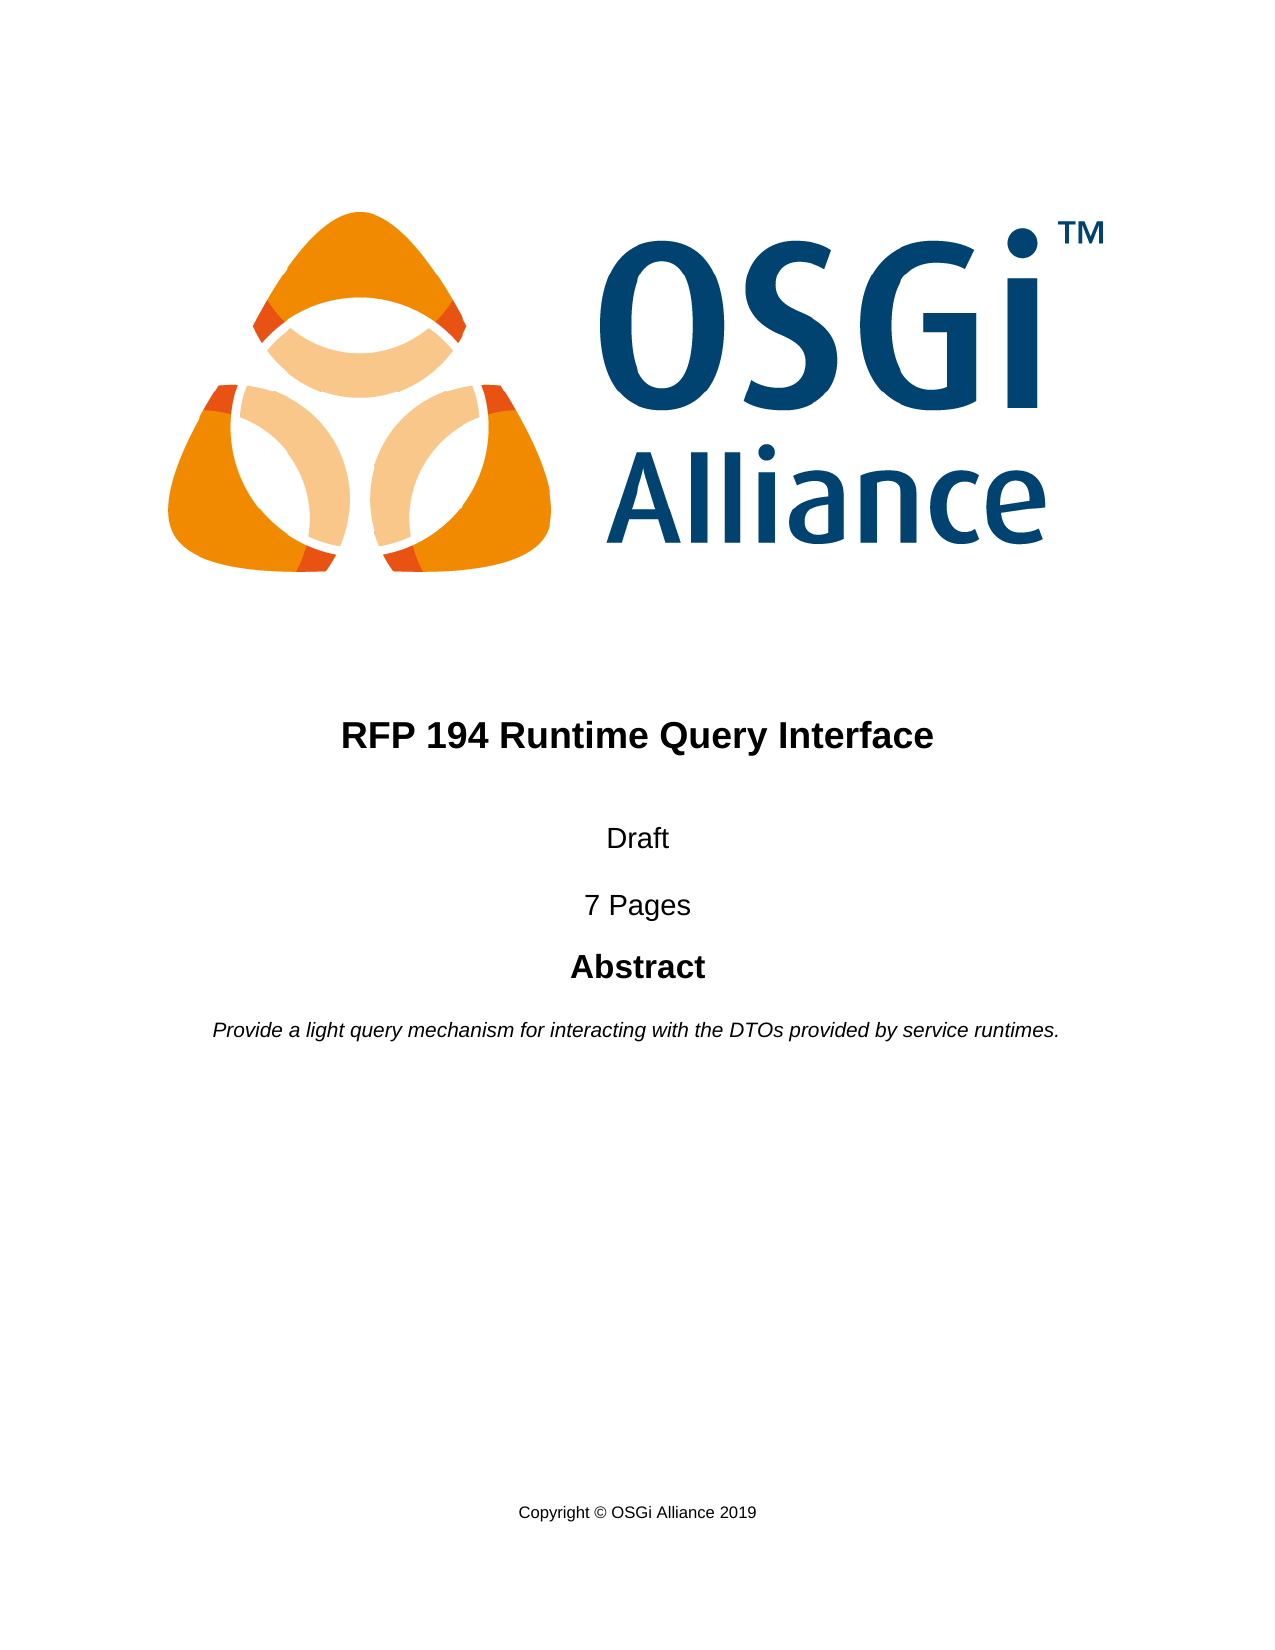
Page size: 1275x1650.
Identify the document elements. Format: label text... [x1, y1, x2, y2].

title Draft 7 Pages [112, 821, 1162, 922]
text Abstract [112, 947, 1162, 985]
text Provide a light query mechanism for interacting with the DTOs provided by service runtimes. [112, 1010, 1162, 1042]
title RFP 194 Runtime Query Interface [112, 714, 1162, 757]
picture [112, 158, 1163, 626]
